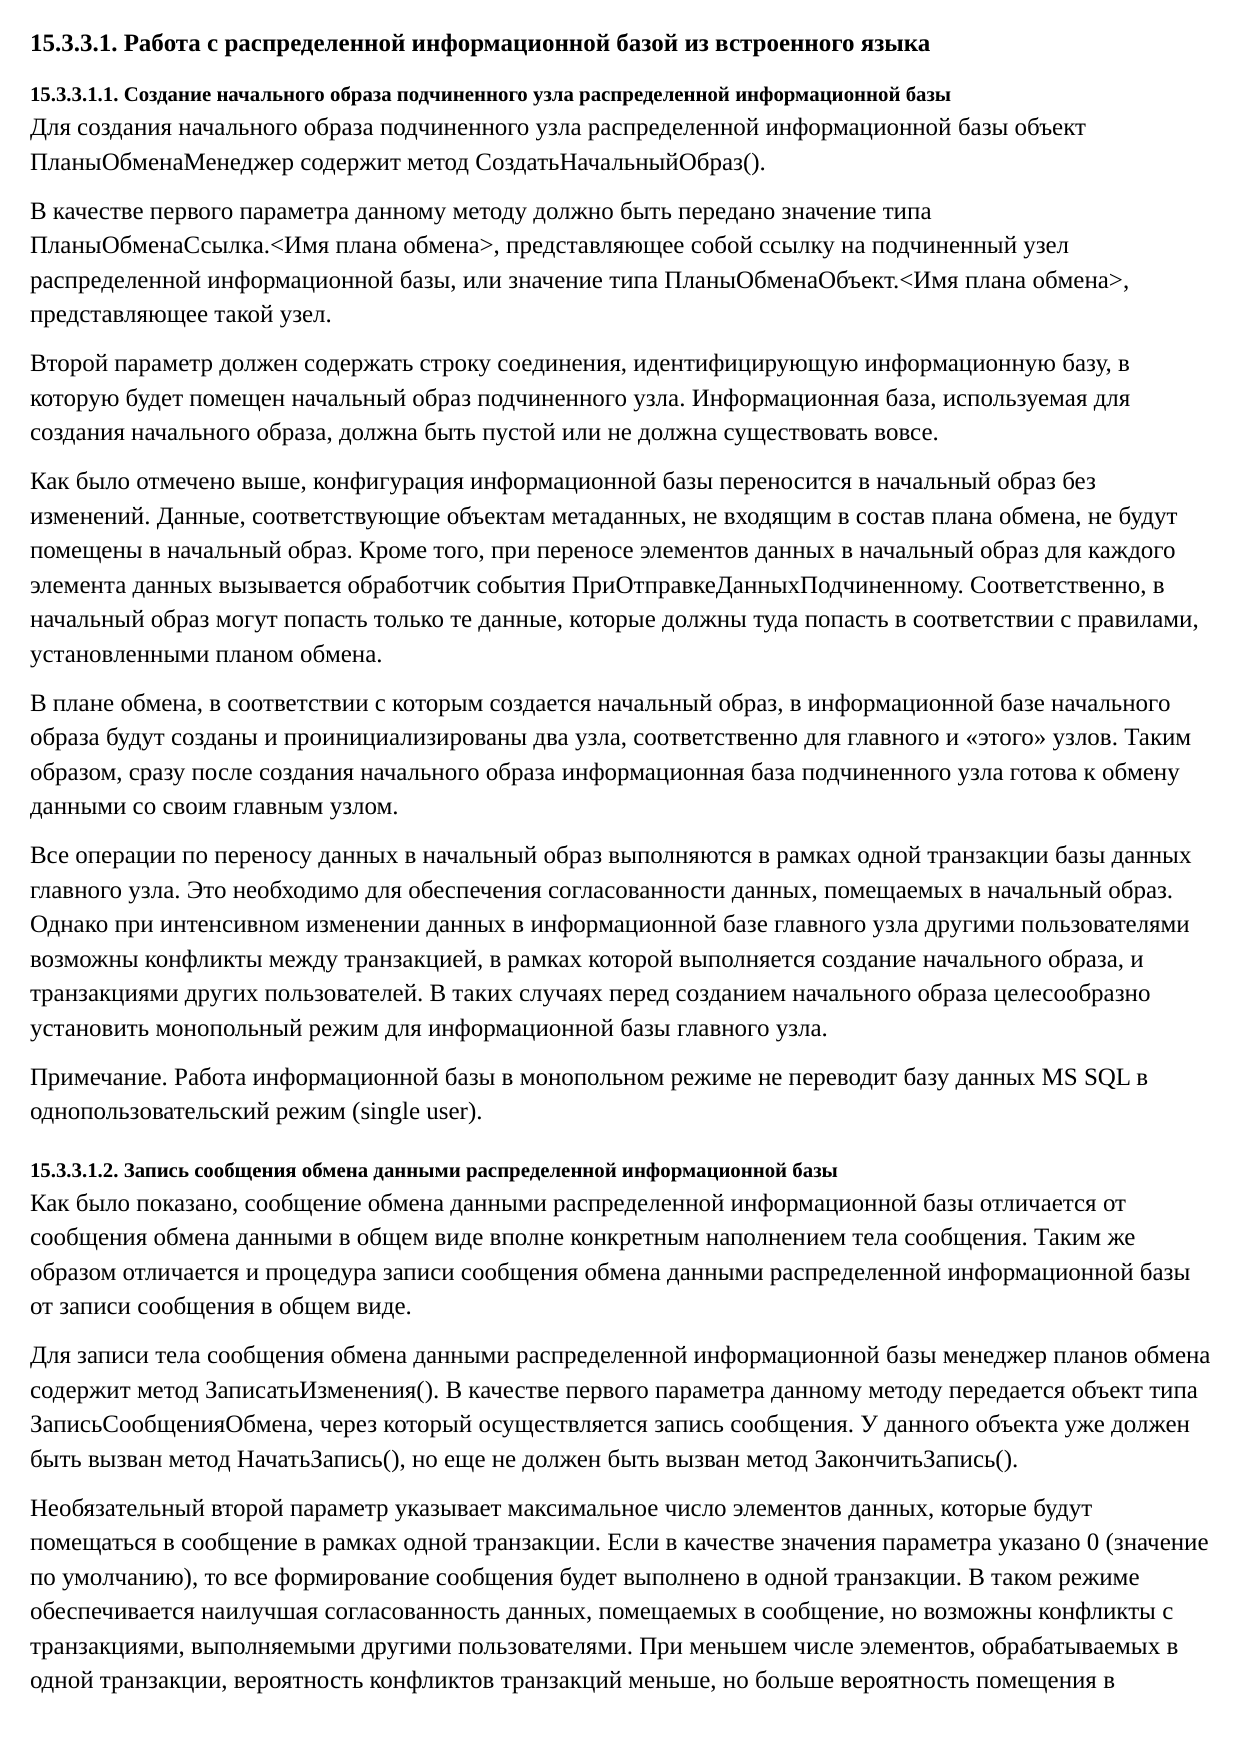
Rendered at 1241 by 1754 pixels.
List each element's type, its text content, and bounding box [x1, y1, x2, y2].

text Как было показано, сообщение обмена данными распределенной информационной базы отличается от сообщения обмена данными в общем виде вполне конкретным наполнением тела сообщения. Таким же образом отличается и процедура записи сообщения обмена данными распределенной информационной базы от записи сообщения в общем виде. [30, 1188, 1211, 1320]
text В плане обмена, в соответствии с которым создается начальный образ, в информационной базе начального образа будут созданы и проинициализированы два узла, соответственно для главного и «этого» узлов. Таким образом, сразу после создания начального образа информационная база подчиненного узла готова к обмену данными со своим главным узлом. [30, 688, 1211, 820]
text Второй параметр должен содержать строку соединения, идентифицирующую информационную базу, в которую будет помещен начальный образ подчиненного узла. Информационная база, используемая для создания начального образа, должна быть пустой или не должна существовать вовсе. [30, 348, 1211, 446]
text Для создания начального образа подчиненного узла распределенной информационной базы объект ПланыОбменаМенеджер содержит метод СоздатьНачальныйОбраз(). [30, 112, 1211, 175]
text Все операции по переносу данных в начальный образ выполняются в рамках одной транзакции базы данных главного узла. Это необходимо для обеспечения согласованности данных, помещаемых в начальный образ. Однако при интенсивном изменении данных в информационной базе главного узла другими пользователями возможны конфликты между транзакцией, в рамках которой выполняется создание начального образа, и транзакциями других пользователей. В таких случаях перед созданием начального образа целесообразно установить монопольный режим для информационной базы главного узла. [30, 840, 1211, 1041]
text Для записи тела сообщения обмена данными распределенной информационной базы менеджер планов обмена содержит метод ЗаписатьИзменения(). В качестве первого параметра данному методу передается объект типа ЗаписьСообщенияОбмена, через который осуществляется запись сообщения. У данного объекта уже должен быть вызван метод НачатьЗапись(), но еще не должен быть вызван метод ЗакончитьЗапись(). [30, 1341, 1211, 1473]
subtitle 15.3.3.1. Работа с распределенной информационной базой из встроенного языка [30, 28, 1211, 57]
text В качестве первого параметра данному методу должно быть передано значение типа ПланыОбменаСсылка.<Имя плана обмена>, представляющее собой ссылку на подчиненный узел распределенной информационной базы, или значение типа ПланыОбменаОбъект.<Имя плана обмена>, представляющее такой узел. [30, 196, 1211, 328]
text Как было отмечено выше, конфигурация информационной базы переносится в начальный образ без изменений. Данные, соответствующие объектам метаданных, не входящим в состав плана обмена, не будут помещены в начальный образ. Кроме того, при переносе элементов данных в начальный образ для каждого элемента данных вызывается обработчик события ПриОтправкеДанныхПодчиненному. Соответственно, в начальный образ могут попасть только те данные, которые должны туда попасть в соответствии с правилами, установленными планом обмена. [30, 466, 1211, 667]
text Необязательный второй параметр указывает максимальное число элементов данных, которые будут помещаться в сообщение в рамках одной транзакции. Если в качестве значения параметра указано 0 (значение по умолчанию), то все формирование сообщения будет выполнено в одной транзакции. В таком режиме обеспечивается наилучшая согласованность данных, помещаемых в сообщение, но возможны конфликты с транзакциями, выполняемыми другими пользователями. При меньшем числе элементов, обрабатываемых в одной транзакции, вероятность конфликтов транзакций меньше, но больше вероятность помещения в [30, 1493, 1211, 1694]
subtitle 15.3.3.1.2. Запись сообщения обмена данными распределенной информационной базы [30, 1158, 1211, 1182]
text Примечание. Работа информационной базы в монопольном режиме не переводит базу данных MS SQL в однопользовательский режим (single user). [30, 1062, 1211, 1125]
subtitle 15.3.3.1.1. Создание начального образа подчиненного узла распределенной информационной базы [30, 82, 1211, 106]
